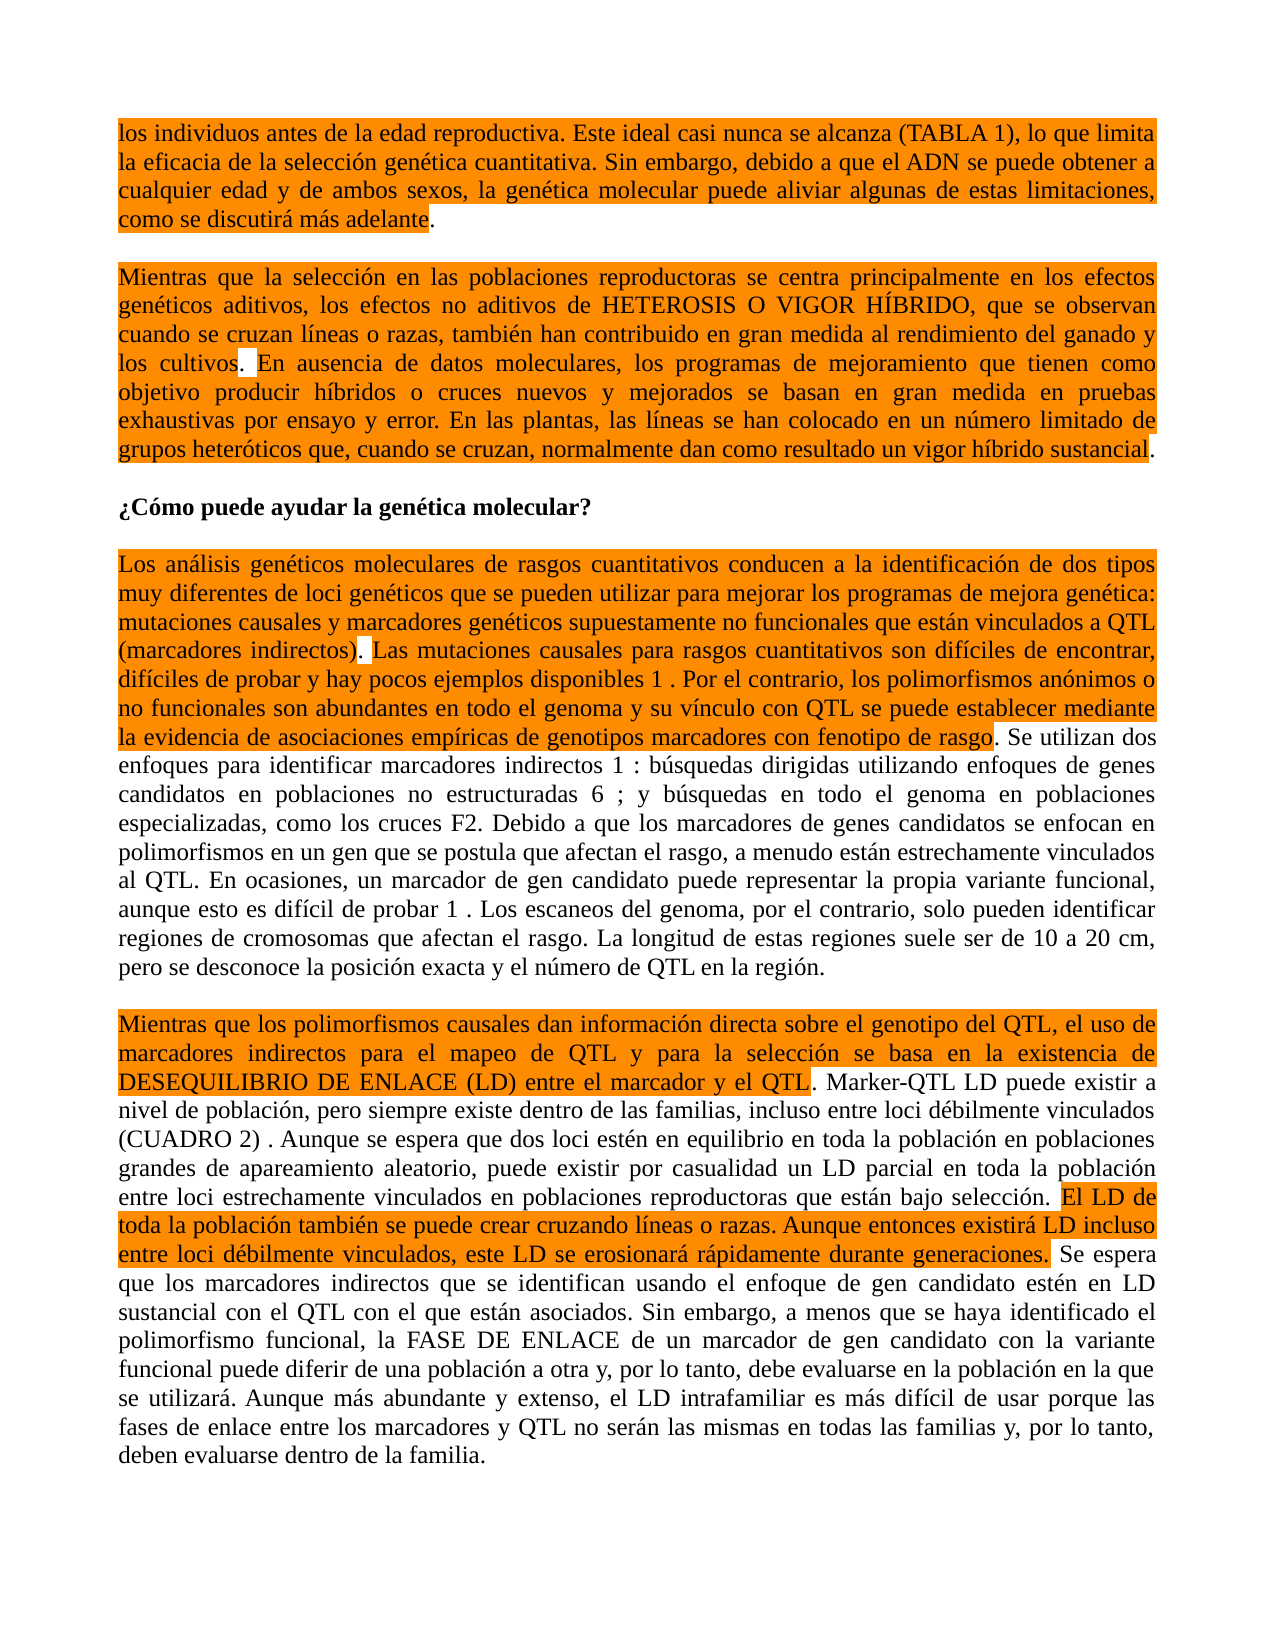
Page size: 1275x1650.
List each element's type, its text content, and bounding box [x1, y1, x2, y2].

text Mientras que los polimorfismos causales dan información directa sobre el genotipo del QTL, el uso de marcadores indirectos para el mapeo de QTL y para la selección se basa en la existencia de DESEQUILIBRIO DE ENLACE (LD) entre el marcador y el QTL. Marker-QTL LD puede existir a nivel de población, pero siempre existe dentro de las familias, incluso entre loci débilmente vinculados (CUADRO 2) . Aunque se espera que dos loci estén en equilibrio en toda la población en poblaciones grandes de apareamiento aleatorio, puede existir por casualidad un LD parcial en toda la población entre loci estrechamente vinculados en poblaciones reproductoras que están bajo selección. El LD de toda la población también se puede crear cruzando líneas o razas. Aunque entonces existirá LD incluso entre loci débilmente vinculados, este LD se erosionará rápidamente durante generaciones. Se espera que los marcadores indirectos que se identifican usando el enfoque de gen candidato estén en LD sustancial con el QTL con el que están asociados. Sin embargo, a menos que se haya identificado el polimorfismo funcional, la FASE DE ENLACE de un marcador de gen candidato con la variante funcional puede diferir de una población a otra y, por lo tanto, debe evaluarse en la población en la que se utilizará. Aunque más abundante y extenso, el LD intrafamiliar es más difícil de usar porque las fases de enlace entre los marcadores y QTL no serán las mismas en todas las familias y, por lo tanto, deben evaluarse dentro de la familia. [118, 1009, 1157, 1469]
text ¿Cómo puede ayudar la genética molecular? [118, 492, 1157, 521]
text los individuos antes de la edad reproductiva. Este ideal casi nunca se alcanza (TABLA 1), lo que limita la eficacia de la selección genética cuantitativa. Sin embargo, debido a que el ADN se puede obtener a cualquier edad y de ambos sexos, la genética molecular puede aliviar algunas de estas limitaciones, como se discutirá más adelante. [118, 118, 1157, 233]
text Mientras que la selección en las poblaciones reproductoras se centra principalmente en los efectos genéticos aditivos, los efectos no aditivos de HETEROSIS O VIGOR HÍBRIDO, que se observan cuando se cruzan líneas o razas, también han contribuido en gran medida al rendimiento del ganado y los cultivos. En ausencia de datos moleculares, los programas de mejoramiento que tienen como objetivo producir híbridos o cruces nuevos y mejorados se basan en gran medida en pruebas exhaustivas por ensayo y error. En las plantas, las líneas se han colocado en un número limitado de grupos heteróticos que, cuando se cruzan, normalmente dan como resultado un vigor híbrido sustancial. [118, 262, 1157, 463]
text Los análisis genéticos moleculares de rasgos cuantitativos conducen a la identificación de dos tipos muy diferentes de loci genéticos que se pueden utilizar para mejorar los programas de mejora genética: mutaciones causales y marcadores genéticos supuestamente no funcionales que están vinculados a QTL (marcadores indirectos). Las mutaciones causales para rasgos cuantitativos son difíciles de encontrar, difíciles de probar y hay pocos ejemplos disponibles 1 . Por el contrario, los polimorfismos anónimos o no funcionales son abundantes en todo el genoma y su vínculo con QTL se puede establecer mediante la evidencia de asociaciones empíricas de genotipos marcadores con fenotipo de rasgo. Se utilizan dos enfoques para identificar marcadores indirectos 1 : búsquedas dirigidas utilizando enfoques de genes candidatos en poblaciones no estructuradas 6 ; y búsquedas en todo el genoma en poblaciones especializadas, como los cruces F2. Debido a que los marcadores de genes candidatos se enfocan en polimorfismos en un gen que se postula que afectan el rasgo, a menudo están estrechamente vinculados al QTL. En ocasiones, un marcador de gen candidato puede representar la propia variante funcional, aunque esto es difícil de probar 1 . Los escaneos del genoma, por el contrario, solo pueden identificar regiones de cromosomas que afectan el rasgo. La longitud de estas regiones suele ser de 10 a 20 cm, pero se desconoce la posición exacta y el número de QTL en la región. [118, 549, 1157, 981]
